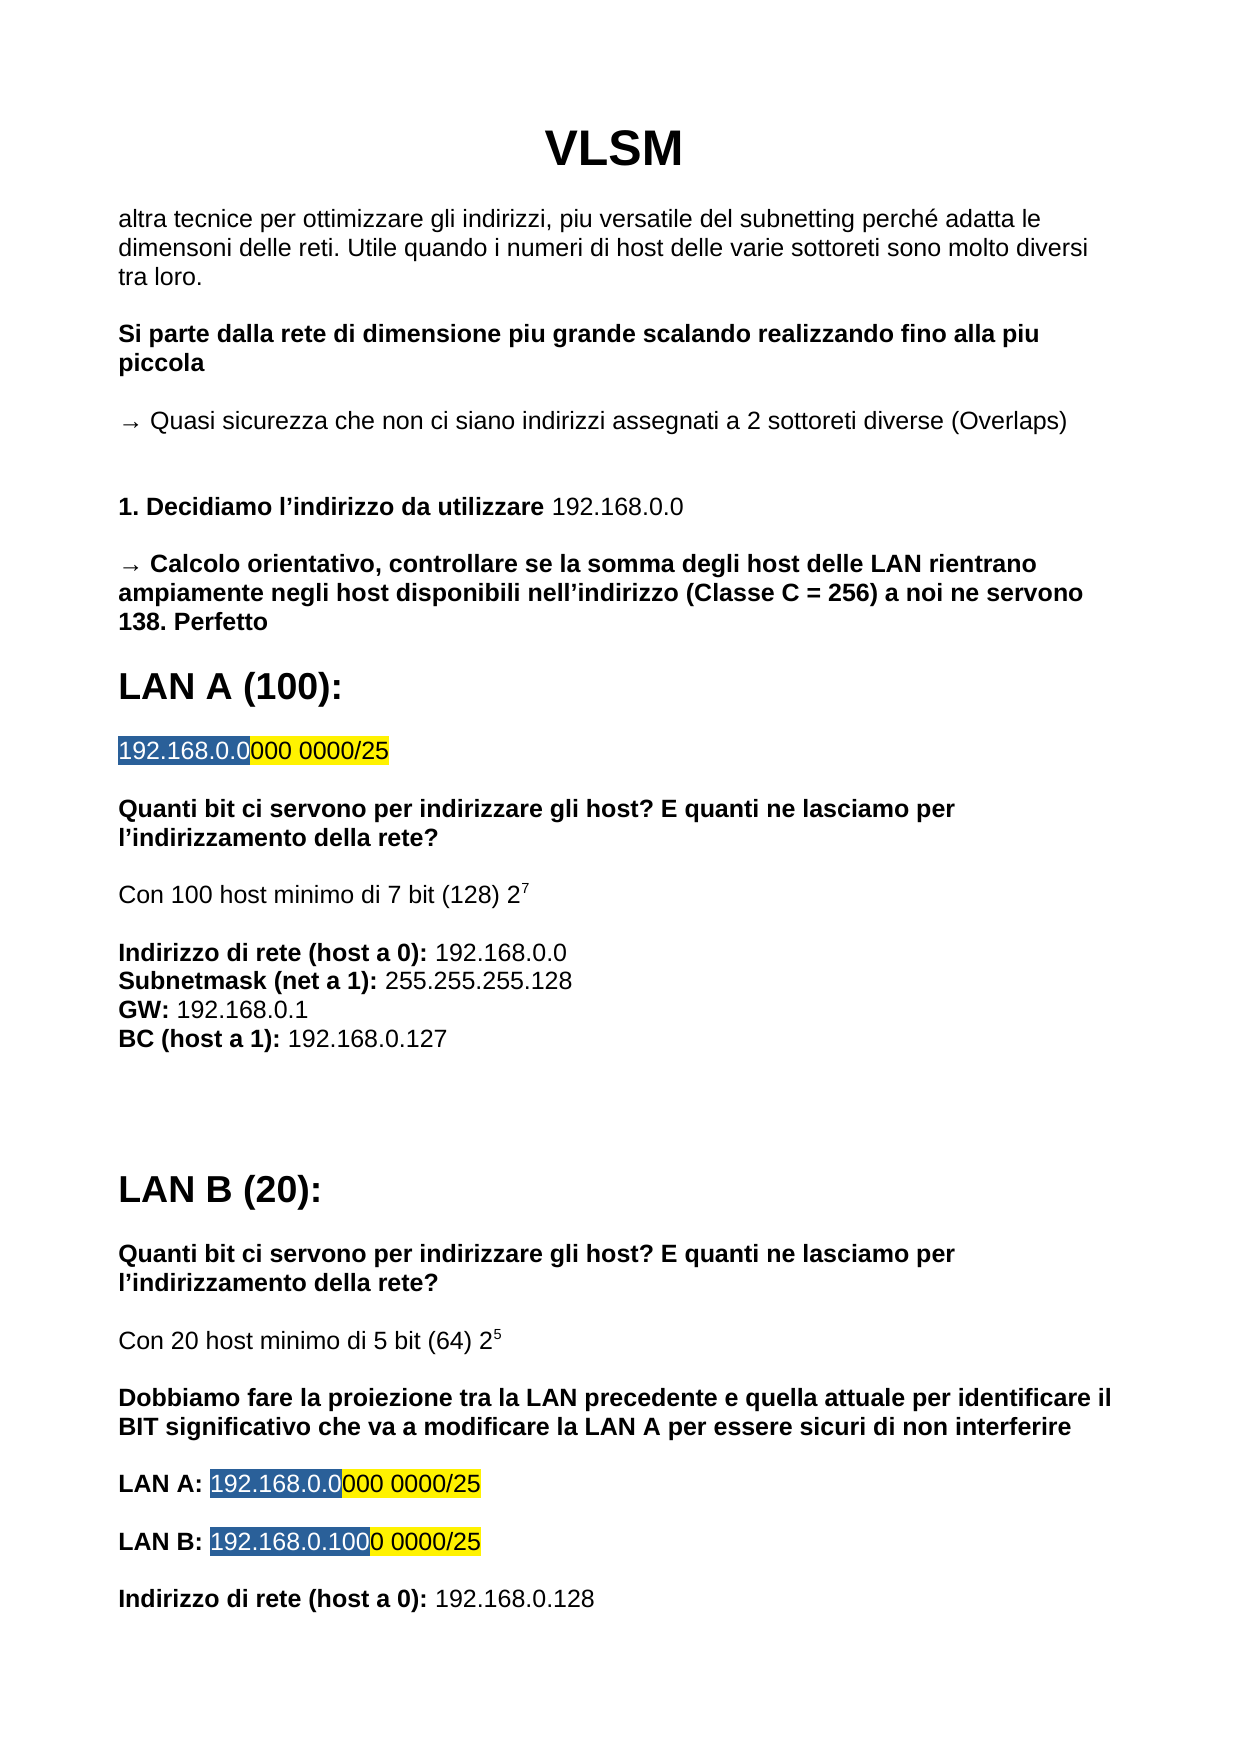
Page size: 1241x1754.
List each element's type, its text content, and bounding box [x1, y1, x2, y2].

text Si parte dalla rete di dimensione piu grande scalando realizzando fino alla piu piccola [118, 319, 1122, 377]
text → Calcolo orientativo, controllare se la somma degli host delle LAN rientrano ampiamente negli host disponibili nell’indirizzo (Classe C = 256) a noi ne servono 138. Perfetto [118, 549, 1122, 636]
text → Quasi sicurezza che non ci siano indirizzi assegnati a 2 sottoreti diverse (Overlaps) [118, 406, 1122, 434]
text 1. Decidiamo l’indirizzo da utilizzare 192.168.0.0 [118, 492, 1122, 521]
text Con 100 host minimo di 7 bit (128) 27 [118, 880, 1122, 909]
text Indirizzo di rete (host a 0): 192.168.0.128 [118, 1584, 1122, 1613]
text LAN B (20): [118, 1167, 1122, 1211]
text VLSM [118, 118, 1122, 176]
text LAN A: 192.168.0.0000 0000/25 [118, 1469, 1122, 1498]
text LAN B: 192.168.0.1000 0000/25 [118, 1527, 1122, 1556]
text altra tecnice per ottimizzare gli indirizzi, piu versatile del subnetting perché adatta le dimensoni delle reti. Utile quando i numeri di host delle varie sottoreti sono molto diversi tra loro. [118, 204, 1122, 291]
text GW: 192.168.0.1 [118, 995, 1122, 1024]
text BC (host a 1): 192.168.0.127 [118, 1024, 1122, 1052]
text LAN A (100): [118, 664, 1122, 707]
text Indirizzo di rete (host a 0): 192.168.0.0 [118, 937, 1122, 966]
text Subnetmask (net a 1): 255.255.255.128 [118, 966, 1122, 995]
text Dobbiamo fare la proiezione tra la LAN precedente e quella attuale per identificare il BIT significativo che va a modificare la LAN A per essere sicuri di non interferire [118, 1383, 1122, 1441]
text Quanti bit ci servono per indirizzare gli host? E quanti ne lasciamo per l’indirizzamento della rete? [118, 1239, 1122, 1297]
text 192.168.0.0000 0000/25 [118, 736, 1122, 765]
text Quanti bit ci servono per indirizzare gli host? E quanti ne lasciamo per l’indirizzamento della rete? [118, 794, 1122, 851]
text Con 20 host minimo di 5 bit (64) 25 [118, 1326, 1122, 1354]
